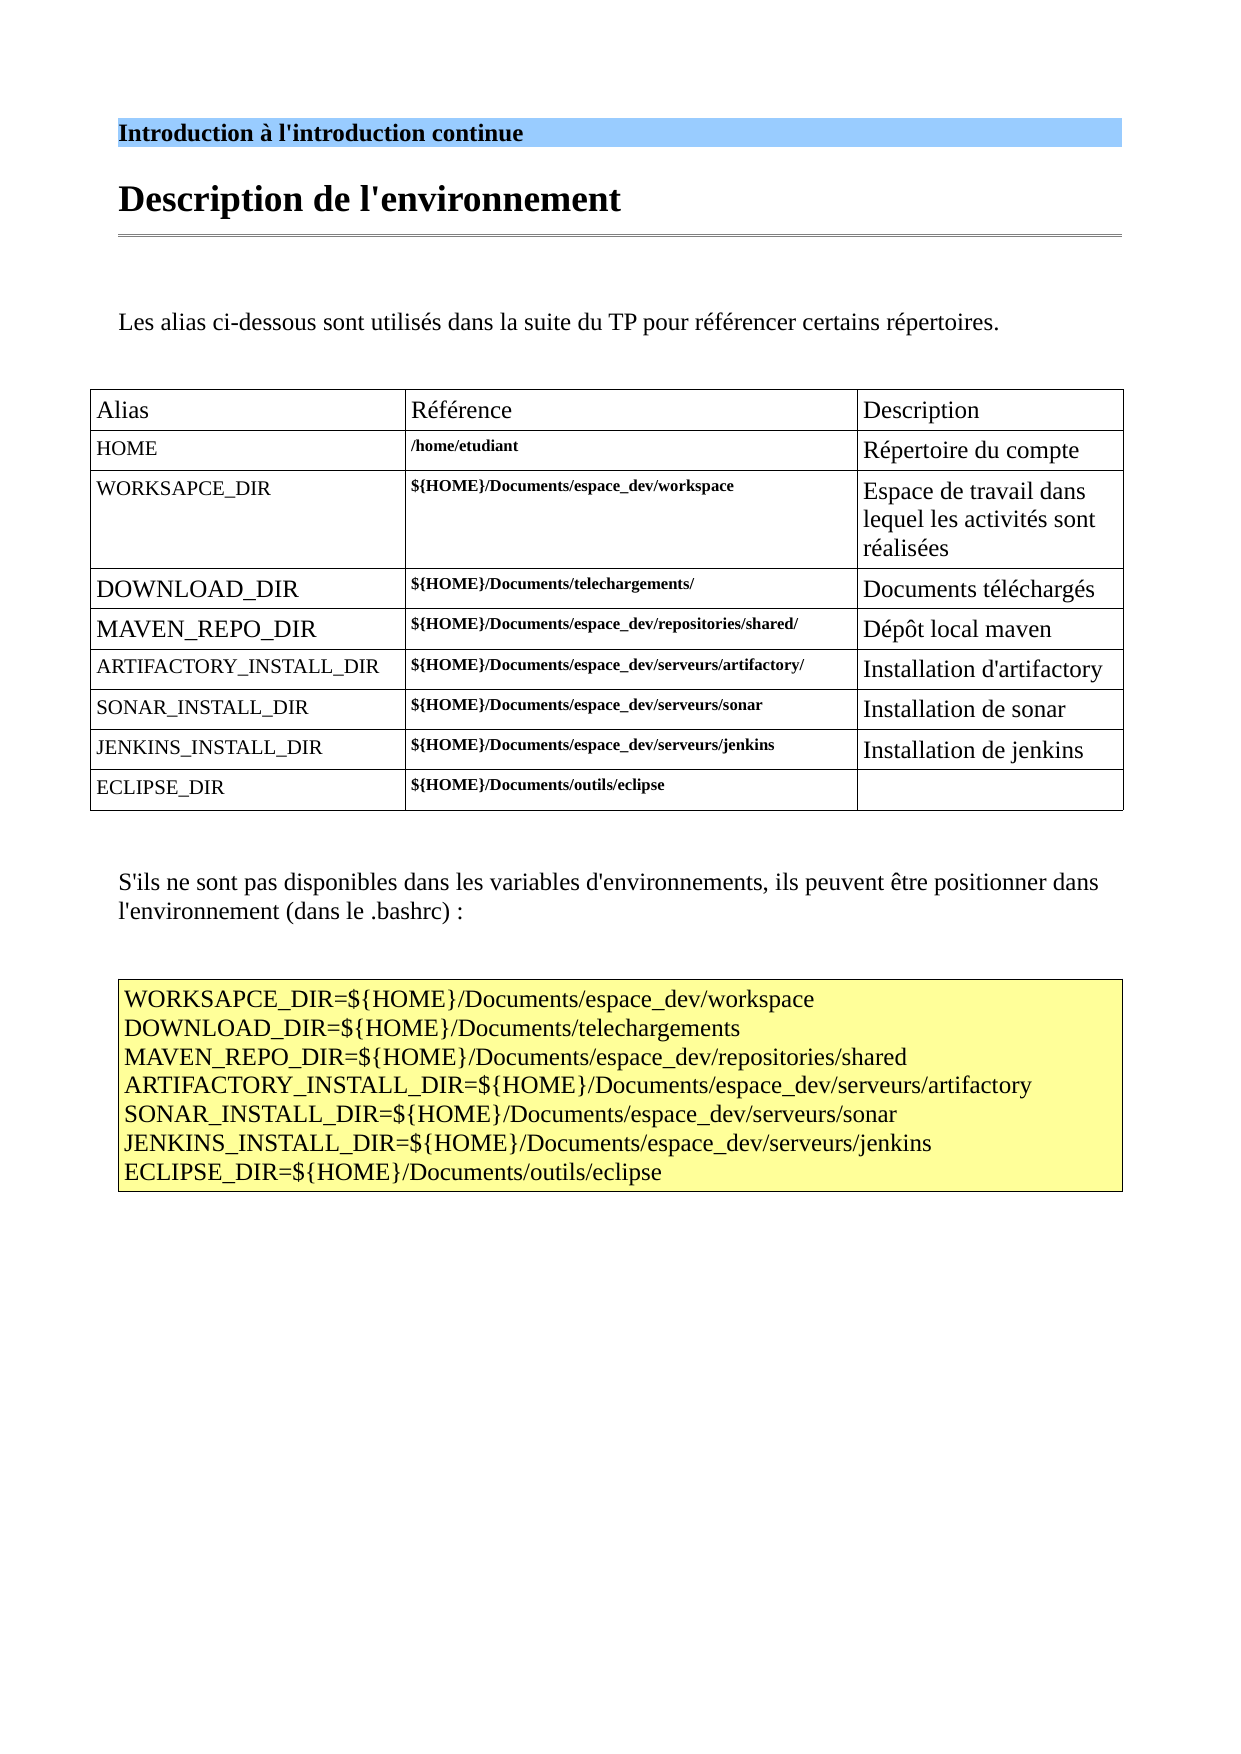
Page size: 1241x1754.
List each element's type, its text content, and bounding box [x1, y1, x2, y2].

text Description de l'environnement [118, 176, 1122, 219]
table_header Alias [91, 390, 405, 430]
table_cell SONAR_INSTALL_DIR [91, 690, 405, 729]
table_header Référence [406, 390, 857, 430]
table_header WORKSAPCE_DIR=${HOME}/Documents/espace_dev/workspace DOWNLOAD_DIR=${HOME}/Documents/telechargements MAVEN_REPO_DIR=${HOME}/Documents/espace_dev/repositories/shared ARTIFACTORY_INSTALL_DIR=${HOME}/Documents/espace_dev/serveurs/artifactory SONAR_INSTALL_DIR=${HOME}/Documents/espace_dev/serveurs/sonar JENKINS_INSTALL_DIR=${HOME}/Documents/espace_dev/serveurs/jenkins ECLIPSE_DIR=${HOME}/Documents/outils/eclipse [119, 980, 1122, 1191]
table_cell ${HOME}/Documents/espace_dev/serveurs/artifactory/ [406, 650, 857, 689]
table_cell [858, 770, 1123, 810]
table_cell HOME [91, 431, 405, 470]
table_cell Installation de jenkins [858, 730, 1123, 769]
table_cell ${HOME}/Documents/espace_dev/serveurs/sonar [406, 690, 857, 729]
table_cell ARTIFACTORY_INSTALL_DIR [91, 650, 405, 689]
table_cell Installation d'artifactory [858, 650, 1123, 689]
table_cell WORKSAPCE_DIR [91, 471, 405, 568]
table_cell JENKINS_INSTALL_DIR [91, 730, 405, 769]
table_header Description [858, 390, 1123, 430]
table_cell /home/etudiant [406, 431, 857, 470]
table_cell Espace de travail dans lequel les activités sont réalisées [858, 471, 1123, 568]
text Les alias ci-dessous sont utilisés dans la suite du TP pour référencer certains répertoires. [118, 307, 1122, 336]
table_cell ${HOME}/Documents/telechargements/ [406, 569, 857, 608]
table_cell ${HOME}/Documents/outils/eclipse [406, 770, 857, 810]
table_cell Installation de sonar [858, 690, 1123, 729]
table_cell DOWNLOAD_DIR [91, 569, 405, 608]
table_cell ${HOME}/Documents/espace_dev/workspace [406, 471, 857, 568]
text S'ils ne sont pas disponibles dans les variables d'environnements, ils peuvent être positionner dans l'environnement (dans le .bashrc) : [118, 867, 1122, 925]
table_cell ${HOME}/Documents/espace_dev/serveurs/jenkins [406, 730, 857, 769]
table_cell ${HOME}/Documents/espace_dev/repositories/shared/ [406, 609, 857, 648]
table_cell ECLIPSE_DIR [91, 770, 405, 810]
table_cell MAVEN_REPO_DIR [91, 609, 405, 648]
table_cell Documents téléchargés [858, 569, 1123, 608]
table_cell Dépôt local maven [858, 609, 1123, 648]
table_cell Répertoire du compte [858, 431, 1123, 470]
